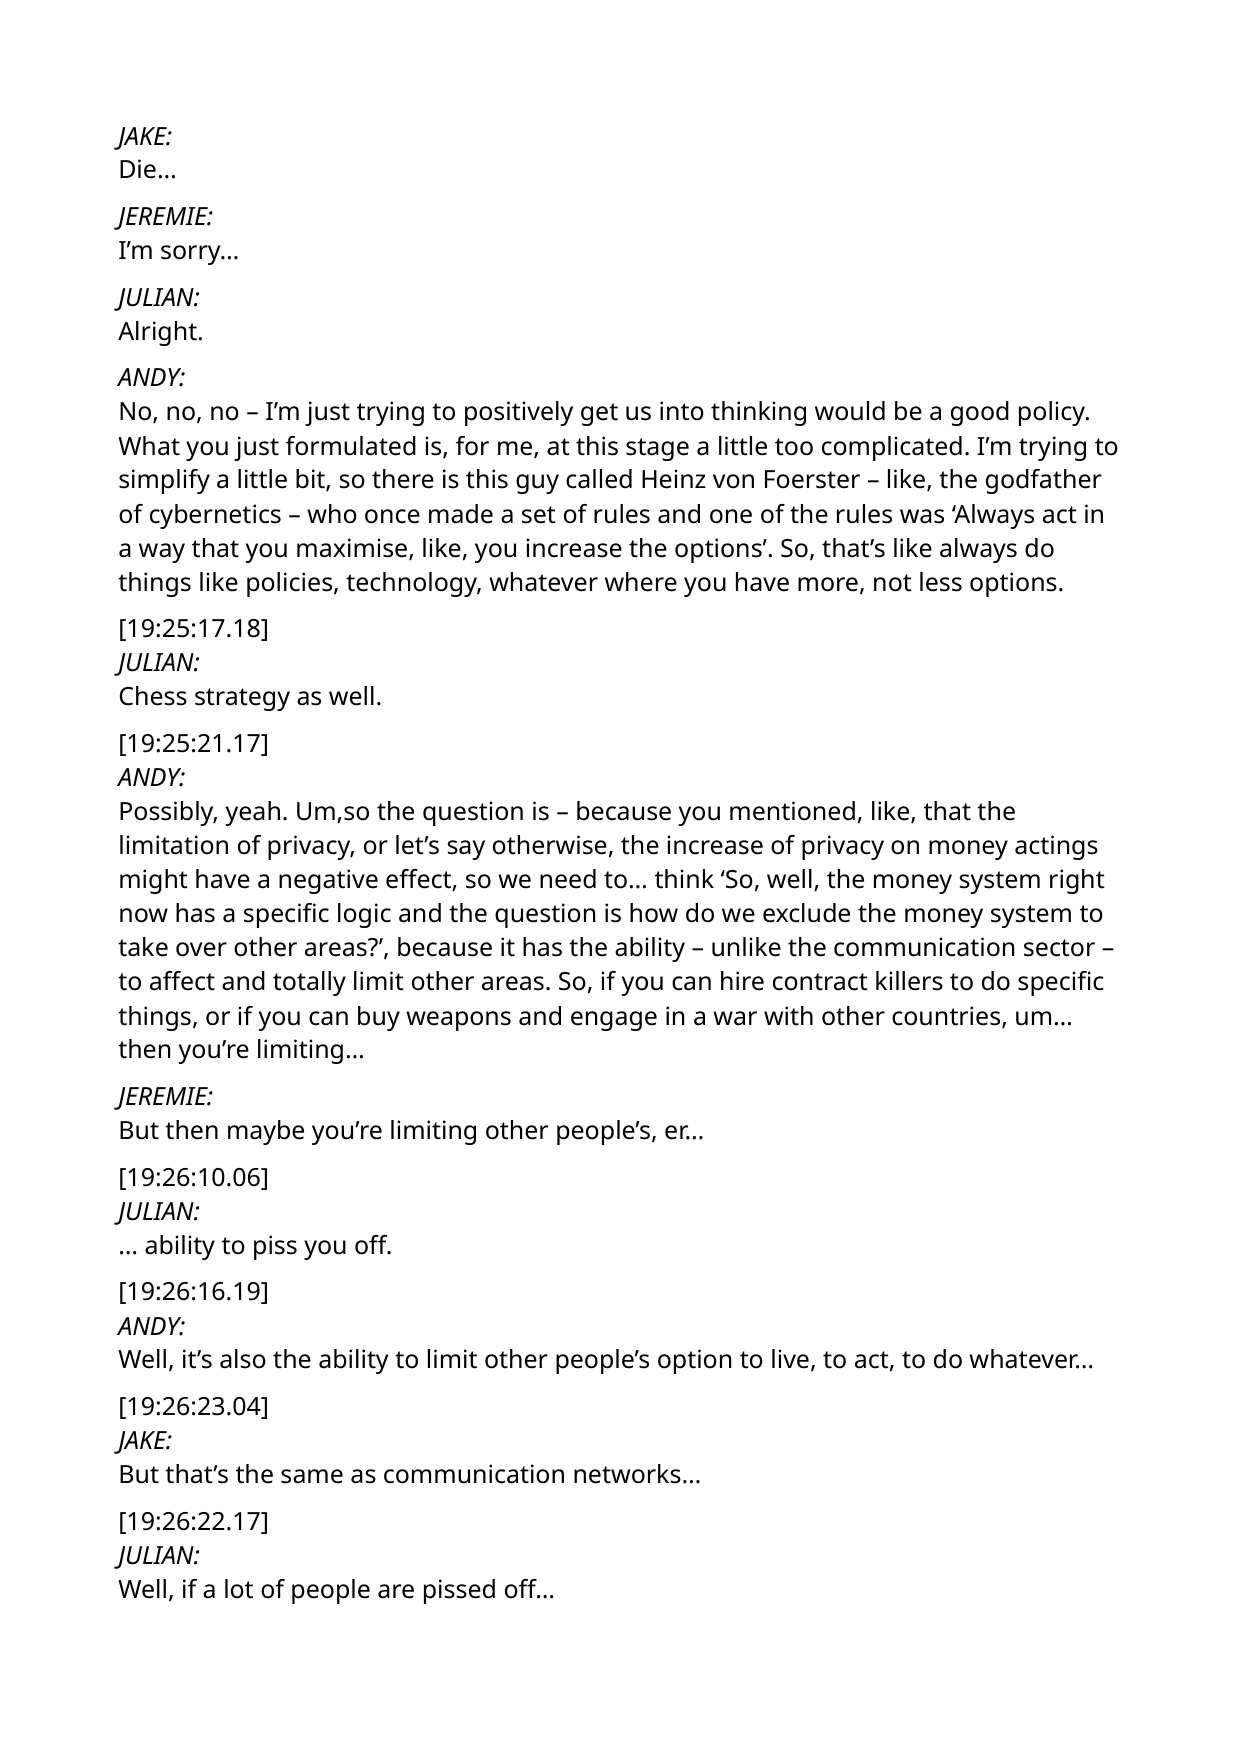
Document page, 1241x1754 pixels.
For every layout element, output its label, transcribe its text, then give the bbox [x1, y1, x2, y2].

text [19:25:17.18] JULIAN: Chess strategy as well. [118, 611, 1122, 713]
text [19:25:21.17] ANDY: Possibly, yeah. Um,so the question is – because you mentioned, like, that the limitation of privacy, or let’s say otherwise, the increase of privacy on money actings might have a negative effect, so we need to… think ‘So, well, the money system right now has a specific logic and the question is how do we exclude the money system to take over other areas?’, because it has the ability – unlike the communication sector – to affect and totally limit other areas. So, if you can hire contract killers to do specific things, or if you can buy weapons and engage in a war with other countries, um… then you’re limiting… [118, 726, 1122, 1066]
text JEREMIE: But then maybe you’re limiting other people’s, er… [118, 1079, 1122, 1147]
text JEREMIE: I’m sorry… [118, 199, 1122, 267]
text [19:26:10.06] JULIAN: … ability to piss you off. [118, 1159, 1122, 1262]
text [19:26:23.04] JAKE: But that’s the same as communication networks… [118, 1389, 1122, 1491]
text JAKE: Die… [118, 118, 1122, 186]
text [19:26:16.19] ANDY: Well, it’s also the ability to limit other people’s option to live, to act, to do whatever… [118, 1274, 1122, 1376]
text ANDY: No, no, no – I’m just trying to positively get us into thinking would be a good policy. What you just formulated is, for me, at this stage a little too complicated. I’m trying to simplify a little bit, so there is this guy called Heinz von Foerster – like, the godfather of cybernetics – who once made a set of rules and one of the rules was ‘Always act in a way that you maximise, like, you increase the options’. So, that’s like always do things like policies, technology, whatever where you have more, not less options. [118, 360, 1122, 598]
text JULIAN: Alright. [118, 279, 1122, 347]
text [19:26:22.17] JULIAN: Well, if a lot of people are pissed off… [118, 1503, 1122, 1606]
